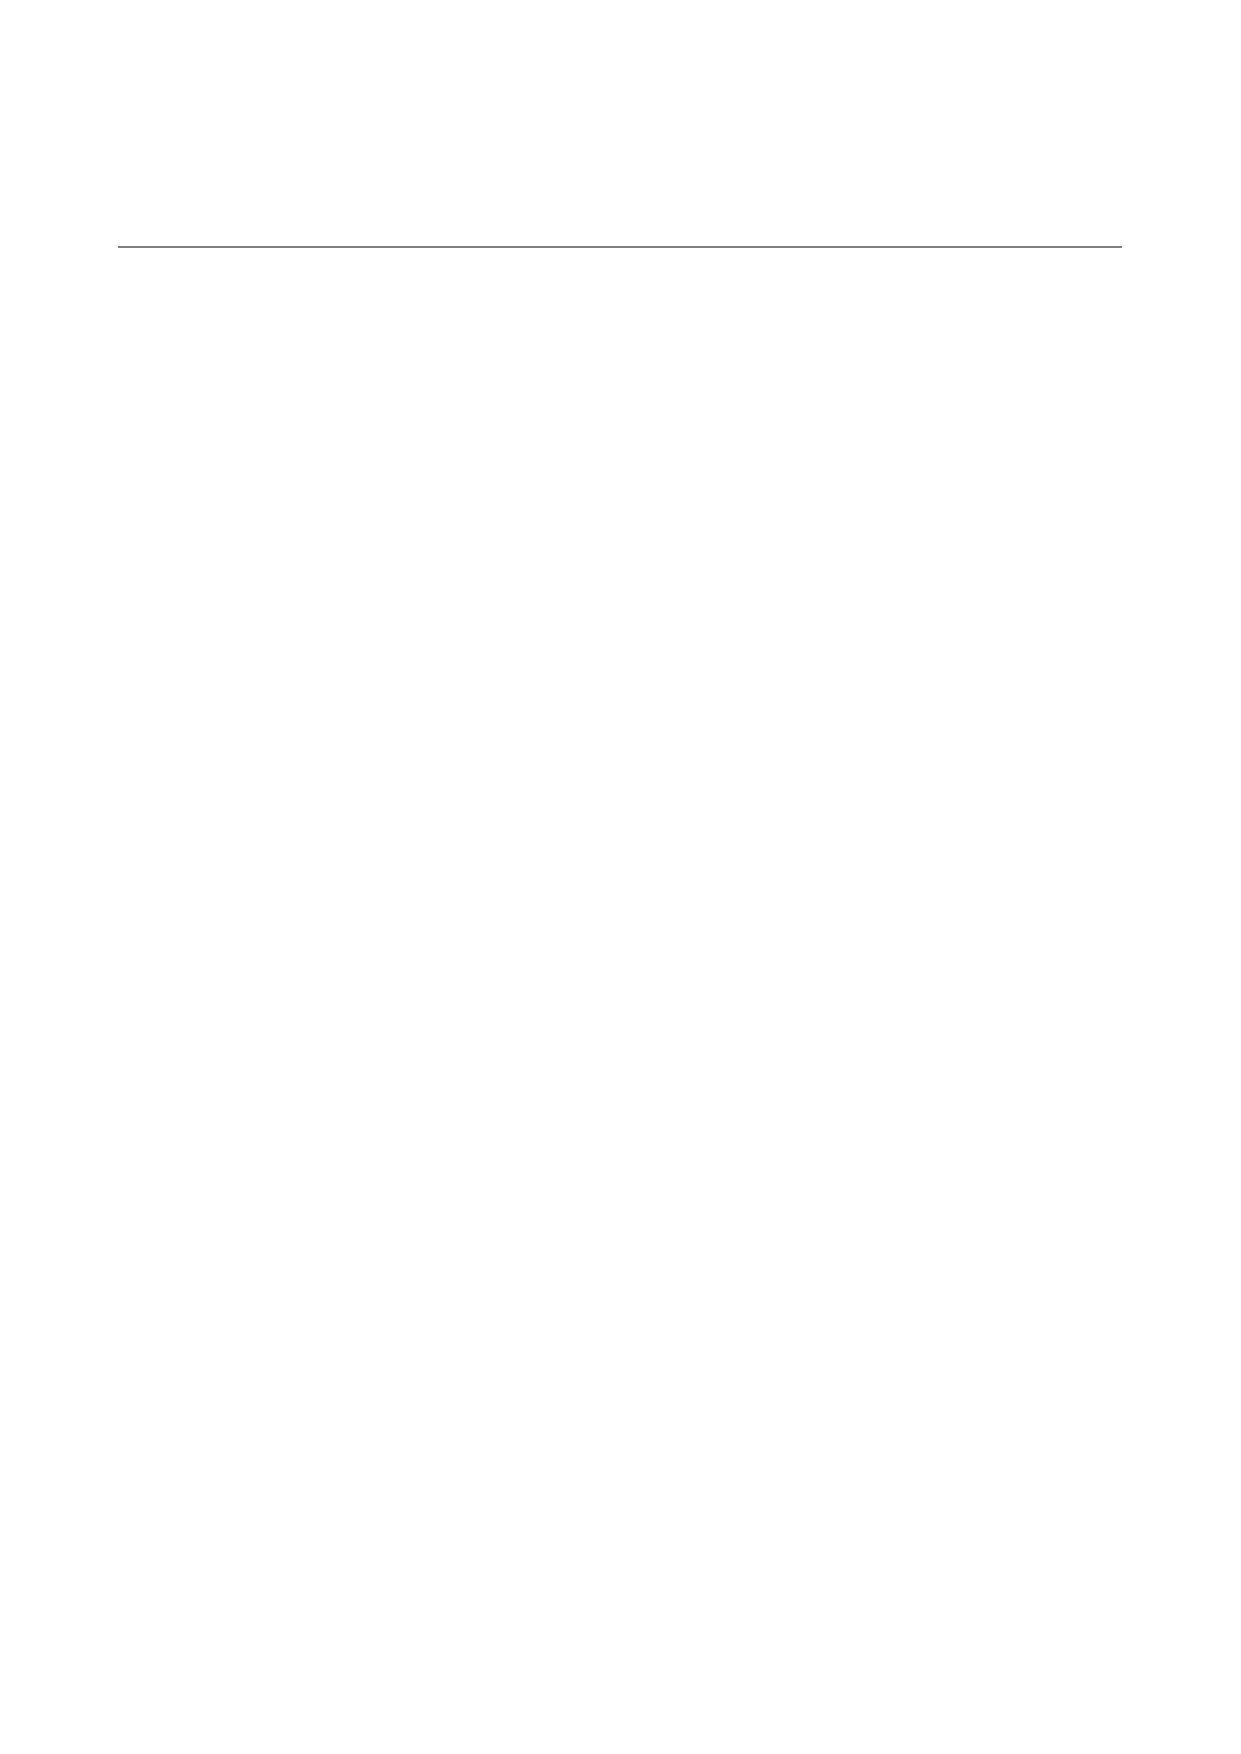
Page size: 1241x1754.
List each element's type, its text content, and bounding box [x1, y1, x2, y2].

list глобального catch в JS нет [162, 328, 1122, 357]
list окружение его добавляет [162, 376, 1122, 404]
list он ловит только необработанные ошибки [162, 423, 1122, 452]
subtitle Мини-итог [118, 264, 1122, 307]
subtitle Самая короткая формула [118, 118, 1122, 161]
list не для продолжения работы [162, 518, 1122, 547]
list нужен для логирования [162, 471, 1122, 499]
text window.onerror — это «последний шанс узнать, что сломалось» [177, 182, 1063, 213]
